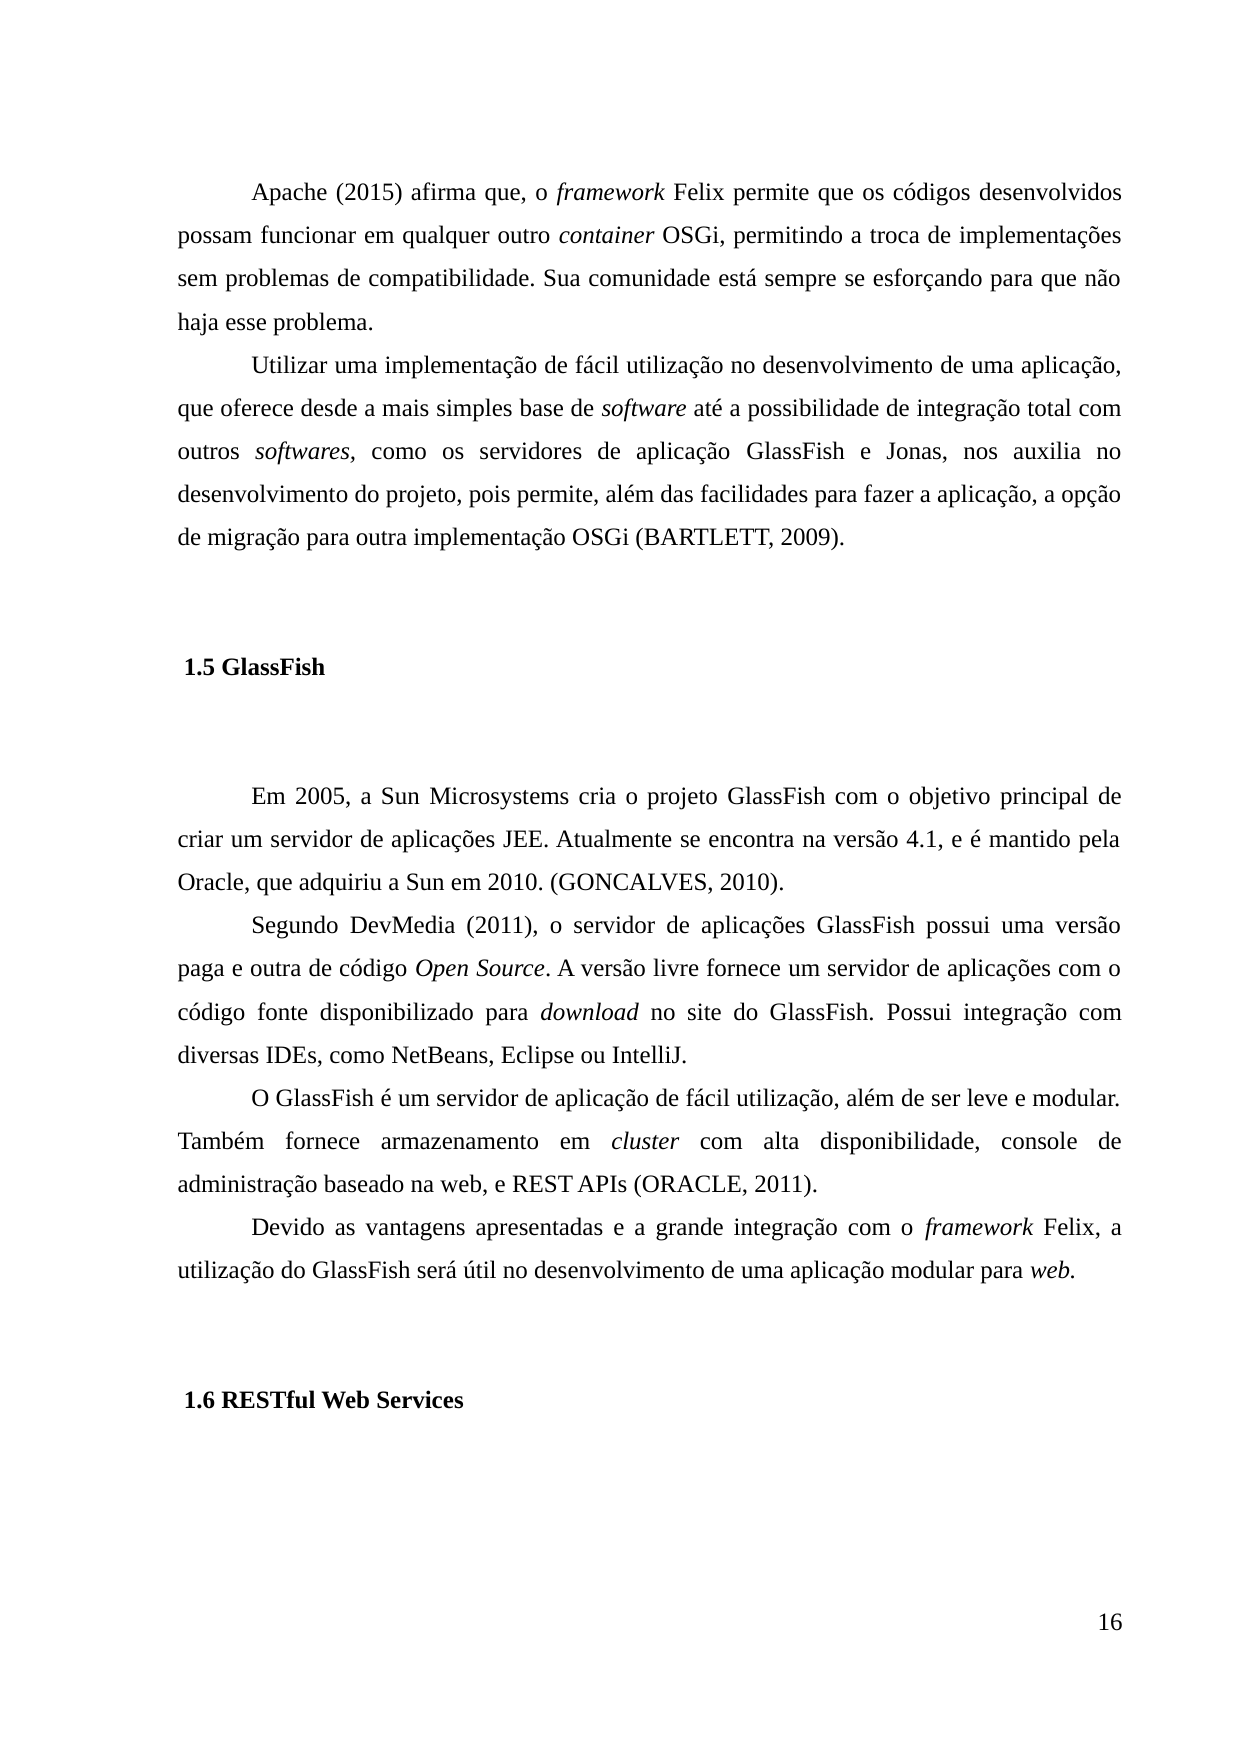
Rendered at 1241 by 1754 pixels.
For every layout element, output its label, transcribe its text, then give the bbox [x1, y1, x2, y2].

text O GlassFish é um servidor de aplicação de fácil utilização, além de ser leve e modular. Também fornece armazenamento em cluster com alta disponibilidade, console de administração baseado na web, e REST APIs (ORACLE, 2011). [177, 1083, 1122, 1198]
text Apache (2015) afirma que, o framework Felix permite que os códigos desenvolvidos possam funcionar em qualquer outro container OSGi, permitindo a troca de implementações sem problemas de compatibilidade. Sua comunidade está sempre se esforçando para que não haja esse problema. [177, 177, 1122, 335]
text Utilizar uma implementação de fácil utilização no desenvolvimento de uma aplicação, que oferece desde a mais simples base de software até a possibilidade de integração total com outros softwares, como os servidores de aplicação GlassFish e Jonas, nos auxilia no desenvolvimento do projeto, pois permite, além das facilidades para fazer a aplicação, a opção de migração para outra implementação OSGi (BARTLETT, 2009). [177, 350, 1122, 551]
text Em 2005, a Sun Microsystems cria o projeto GlassFish com o objetivo principal de criar um servidor de aplicações JEE. Atualmente se encontra na versão 4.1, e é mantido pela Oracle, que adquiriu a Sun em 2010. (GONCALVES, 2010). [177, 781, 1122, 896]
text Devido as vantagens apresentadas e a grande integração com o framework Felix, a utilização do GlassFish será útil no desenvolvimento de uma aplicação modular para web. [177, 1212, 1122, 1284]
subtitle RESTful Web Services [177, 1385, 1122, 1413]
subtitle GlassFish [177, 652, 1122, 680]
text Segundo DevMedia (2011), o servidor de aplicações GlassFish possui uma versão paga e outra de código Open Source. A versão livre fornece um servidor de aplicações com o código fonte disponibilizado para download no site do GlassFish. Possui integração com diversas IDEs, como NetBeans, Eclipse ou IntelliJ. [177, 910, 1122, 1068]
